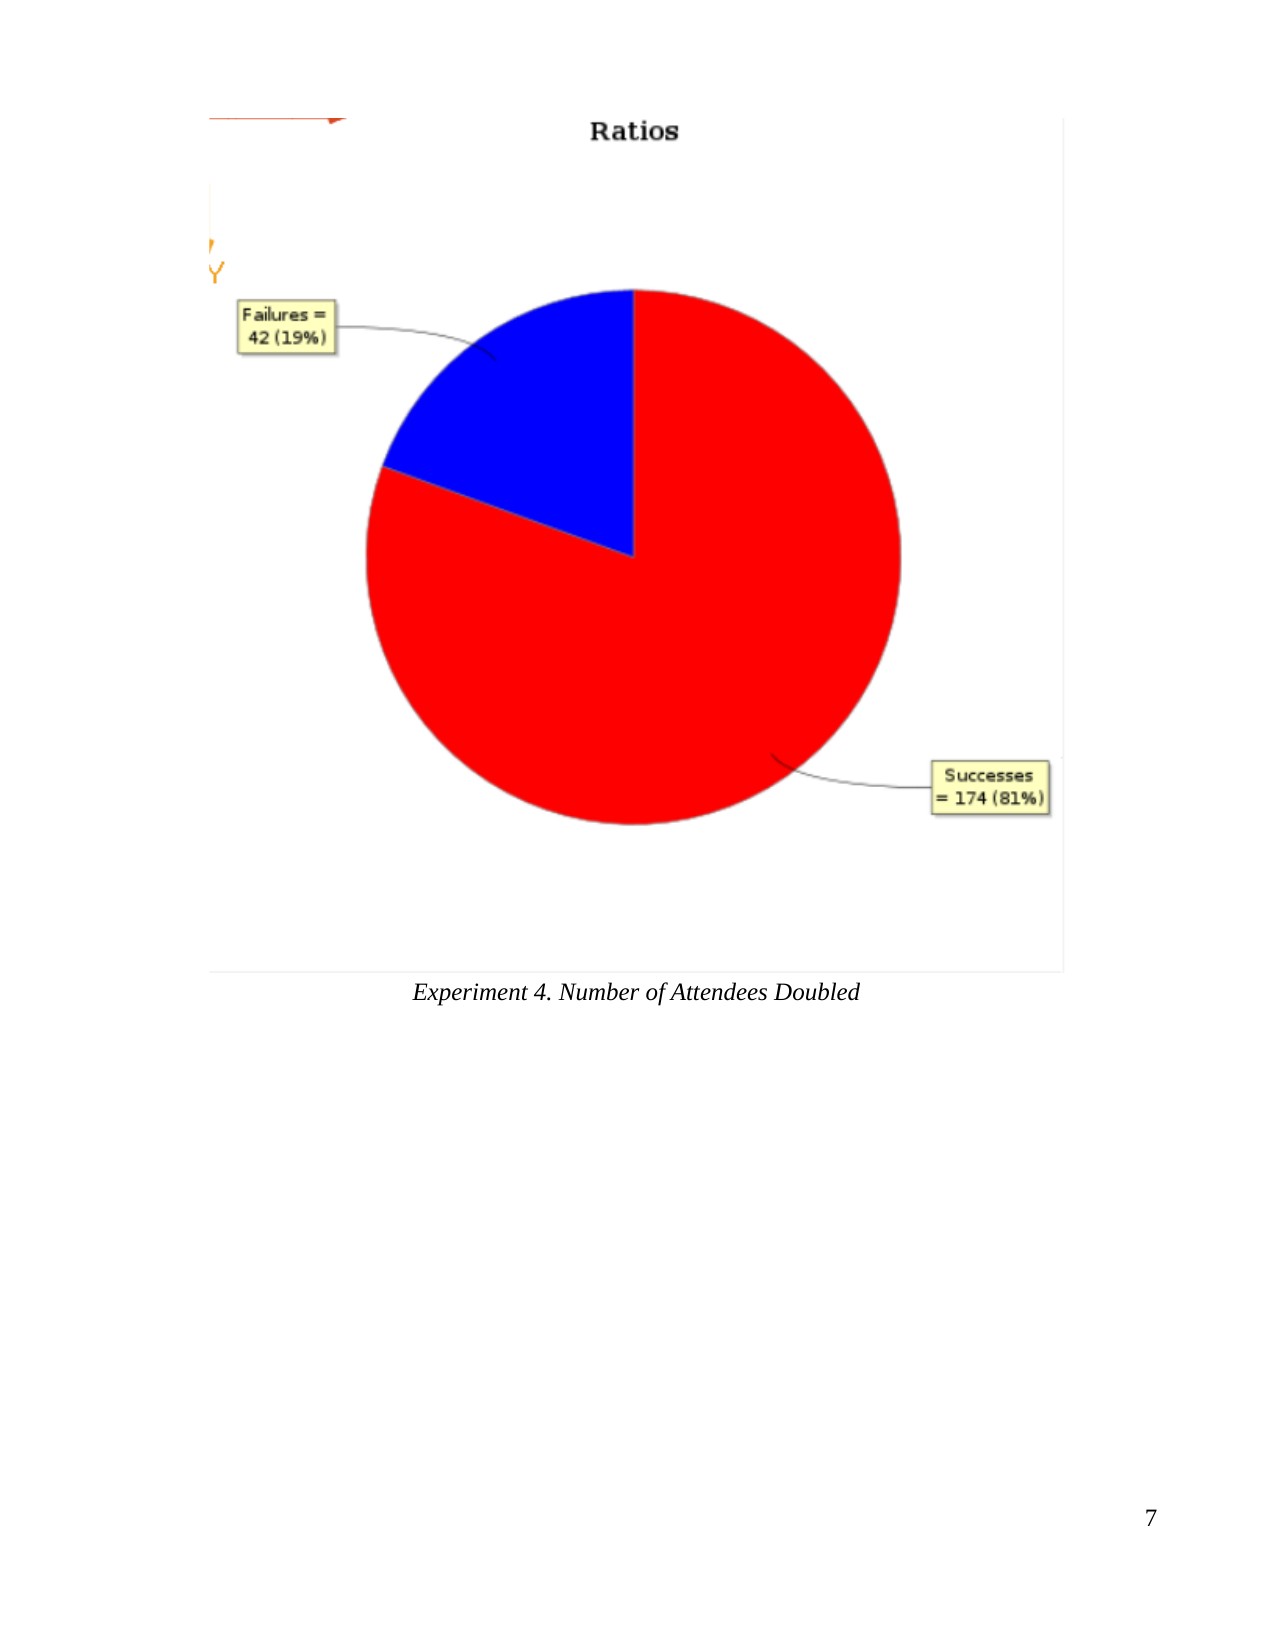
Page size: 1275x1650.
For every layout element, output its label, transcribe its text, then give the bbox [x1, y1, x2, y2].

text Experiment 4. Number of Attendees Doubled [118, 118, 1157, 1006]
picture [209, 118, 1066, 973]
